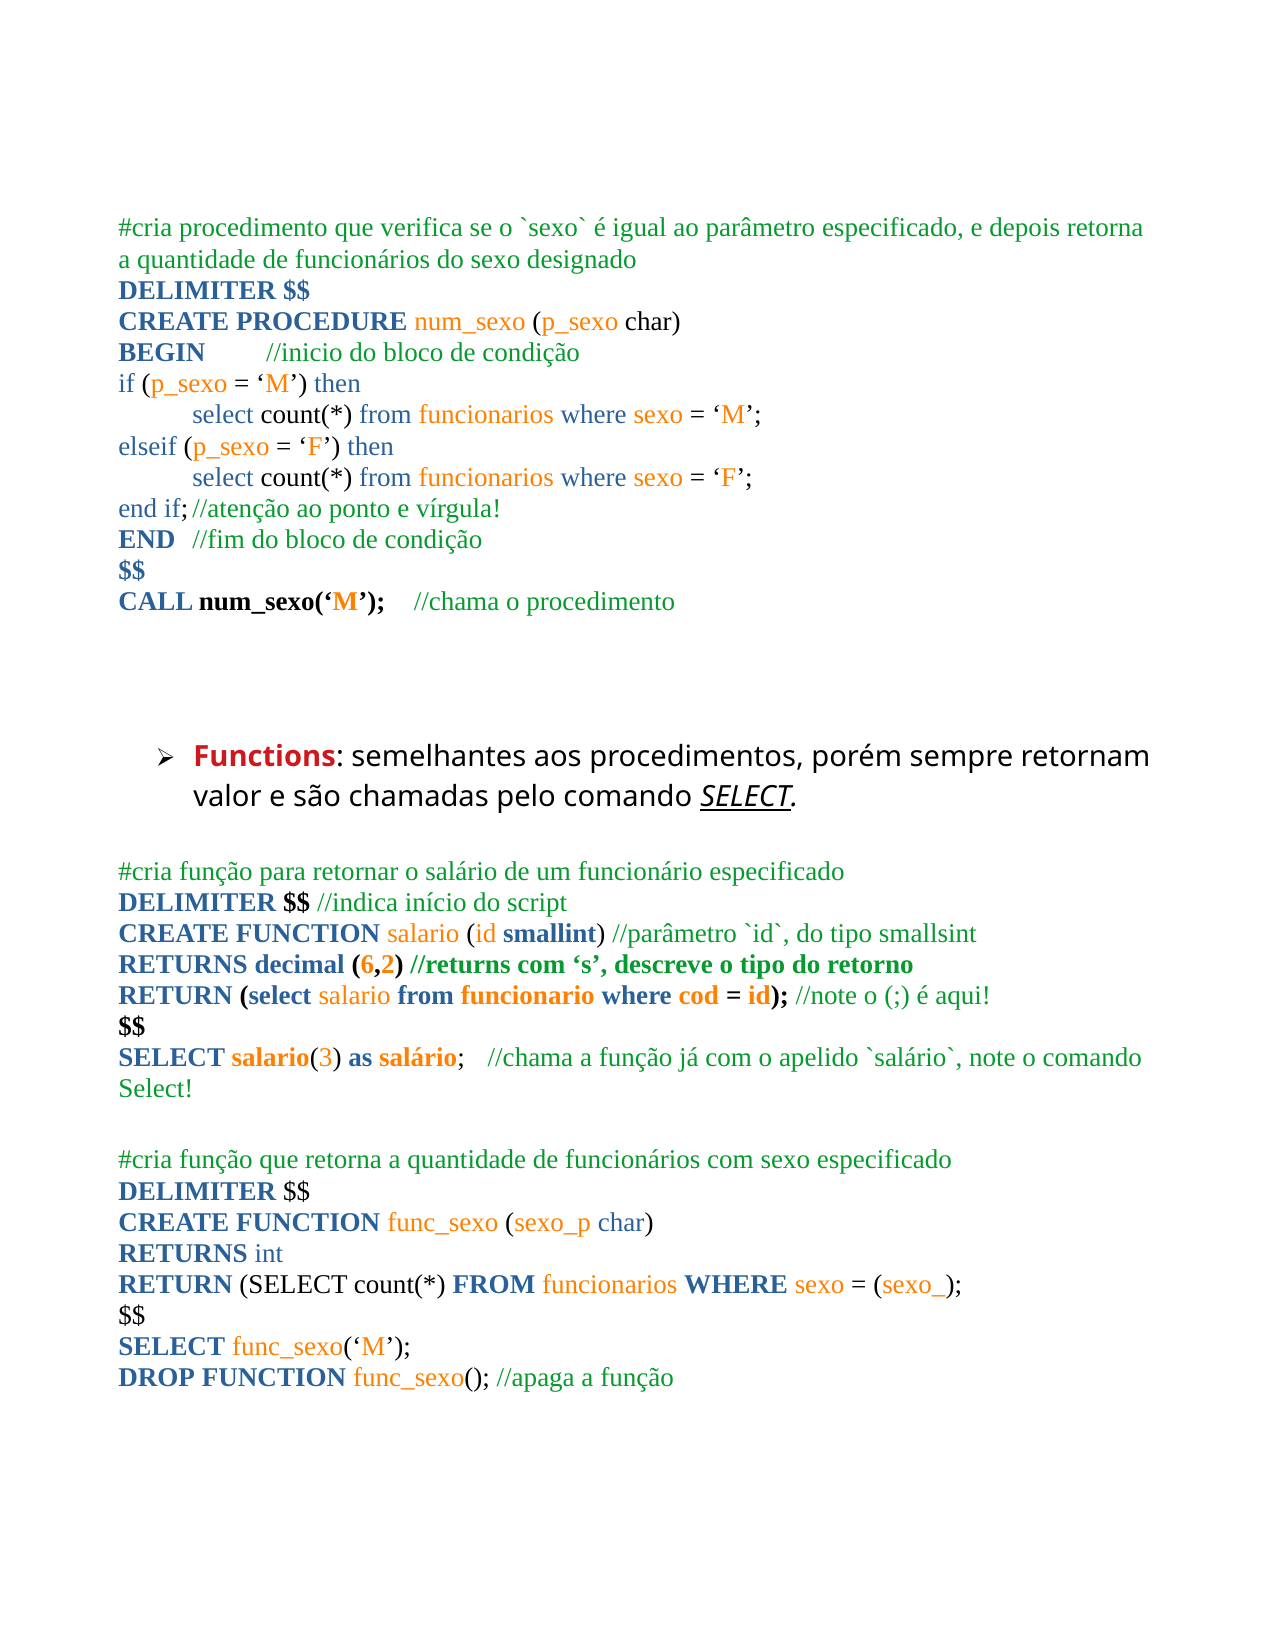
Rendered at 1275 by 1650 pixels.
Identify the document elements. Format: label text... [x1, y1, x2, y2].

text #cria função que retorna a quantidade de funcionários com sexo especificado [118, 1143, 1157, 1174]
text $$ [118, 1299, 1157, 1330]
text CREATE PROCEDURE num_sexo (p_sexo char) [118, 305, 1157, 336]
text #cria função para retornar o salário de um funcionário especificado [118, 854, 1157, 886]
text SELECT func_sexo(‘M’); [118, 1330, 1157, 1361]
text DELIMITER $$ //indica início do script [118, 886, 1157, 917]
text DELIMITER $$ [118, 1174, 1157, 1206]
text DROP FUNCTION func_sexo(); //apaga a função [118, 1361, 1157, 1393]
text $$ [118, 1010, 1157, 1041]
text RETURN (select salario from funcionario where cod = id); //note o (;) é aqui! [118, 979, 1157, 1010]
text RETURNS int [118, 1237, 1157, 1268]
text DELIMITER $$ [118, 274, 1157, 305]
text #cria procedimento que verifica se o `sexo` é igual ao parâmetro especificado, e depois retorna a quantidade de funcionários do sexo designado [118, 212, 1157, 274]
text elseif (p_sexo = ‘F’) then [118, 429, 1157, 461]
text CALL num_sexo(‘M’); //chama o procedimento [118, 585, 1157, 616]
text if (p_sexo = ‘M’) then [118, 367, 1157, 398]
text SELECT salario(3) as salário; //chama a função já com o apelido `salário`, note o comando Select! [118, 1041, 1157, 1104]
text end if; //atenção ao ponto e vírgula! [118, 492, 1157, 523]
text select count(*) from funcionarios where sexo = ‘M’; [118, 398, 1157, 429]
text select count(*) from funcionarios where sexo = ‘F’; [118, 461, 1157, 492]
text END //fim do bloco de condição [118, 523, 1157, 554]
text RETURN (SELECT count(*) FROM funcionarios WHERE sexo = (sexo_); [118, 1268, 1157, 1299]
text BEGIN //inicio do bloco de condição [118, 336, 1157, 367]
text CREATE FUNCTION salario (id smallint) //parâmetro `id`, do tipo smallsint [118, 917, 1157, 948]
text RETURNS decimal (6,2) //returns com ‘s’, descreve o tipo do retorno [118, 948, 1157, 979]
list Functions: semelhantes aos procedimentos, porém sempre retornam valor e são chamadas pelo comando SELECT. [156, 736, 1157, 815]
text $$ [118, 554, 1157, 585]
text CREATE FUNCTION func_sexo (sexo_p char) [118, 1206, 1157, 1237]
